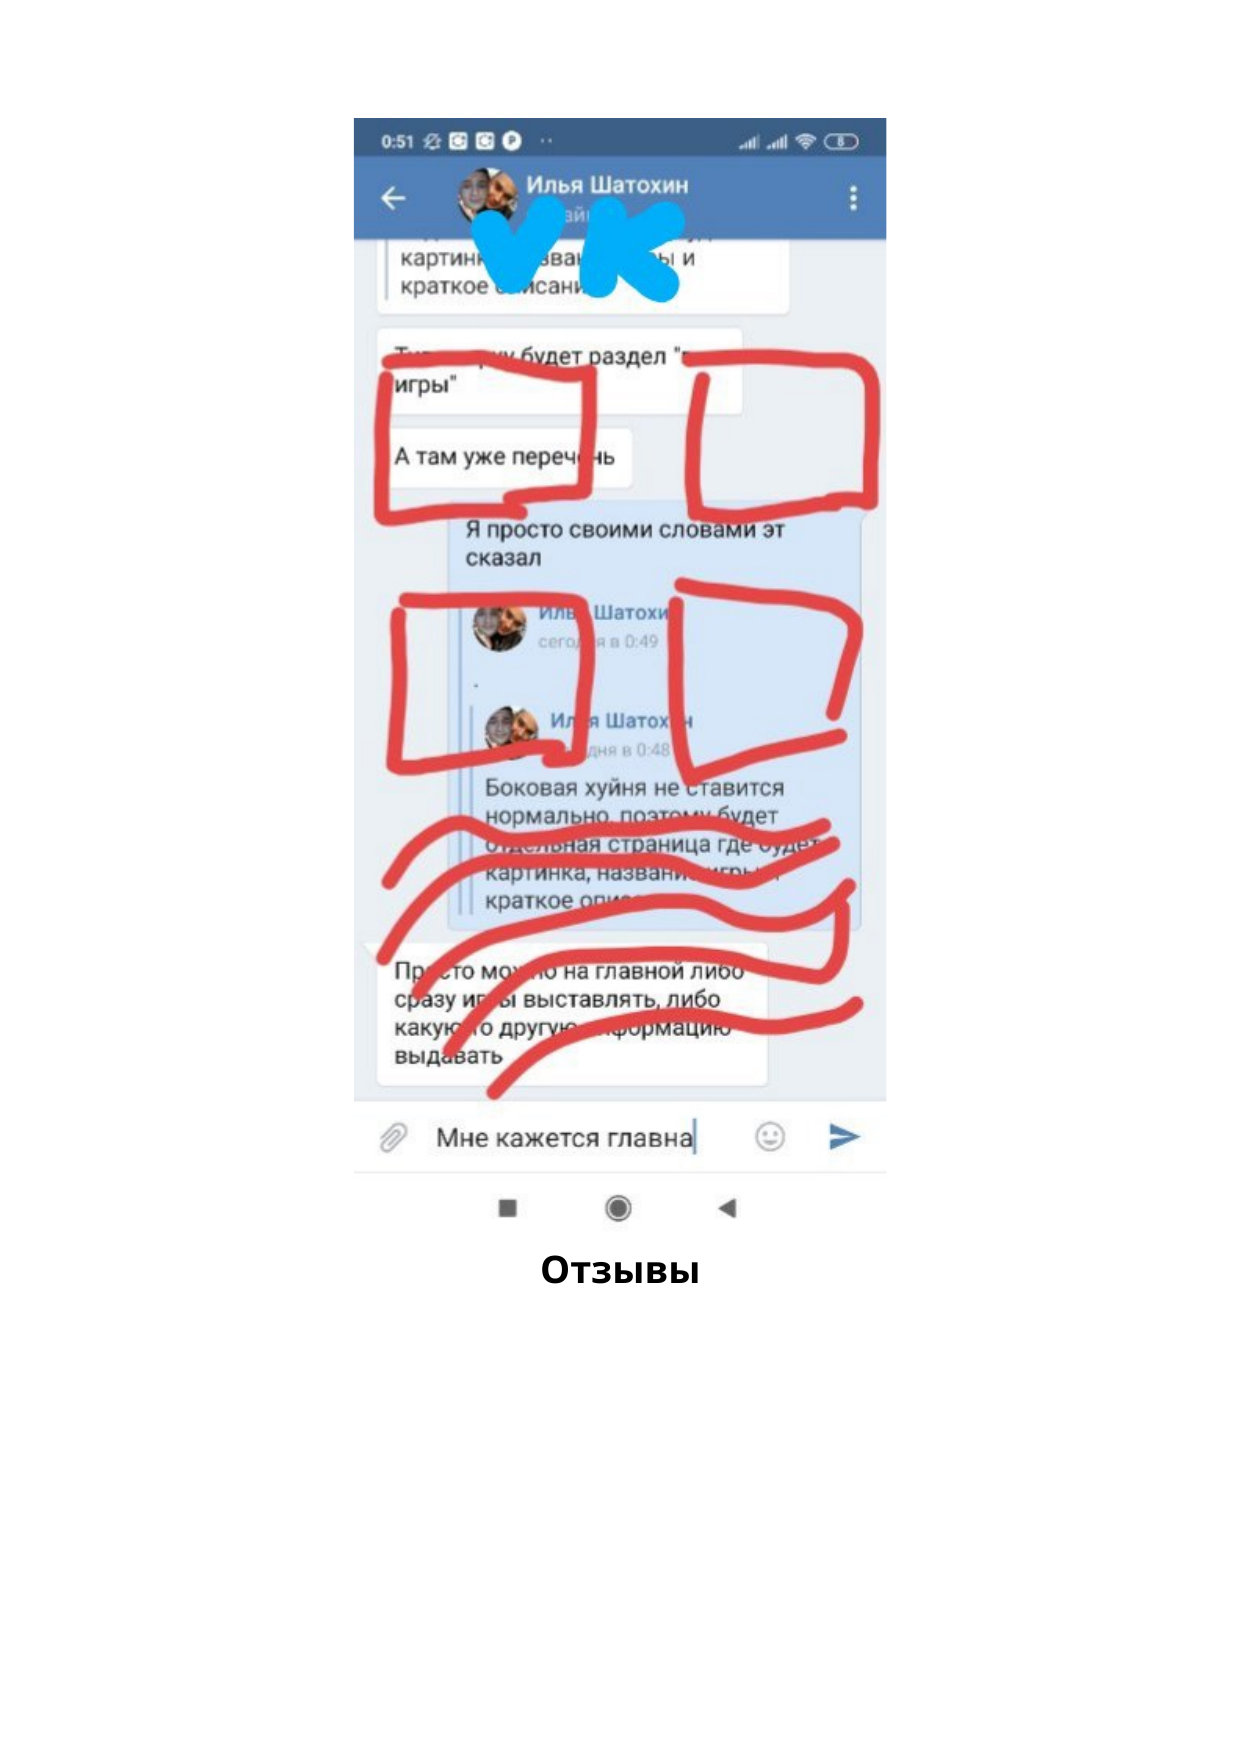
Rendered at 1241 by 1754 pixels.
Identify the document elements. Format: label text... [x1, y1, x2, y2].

text Отзывы [118, 118, 1122, 1295]
picture [353, 118, 887, 1244]
